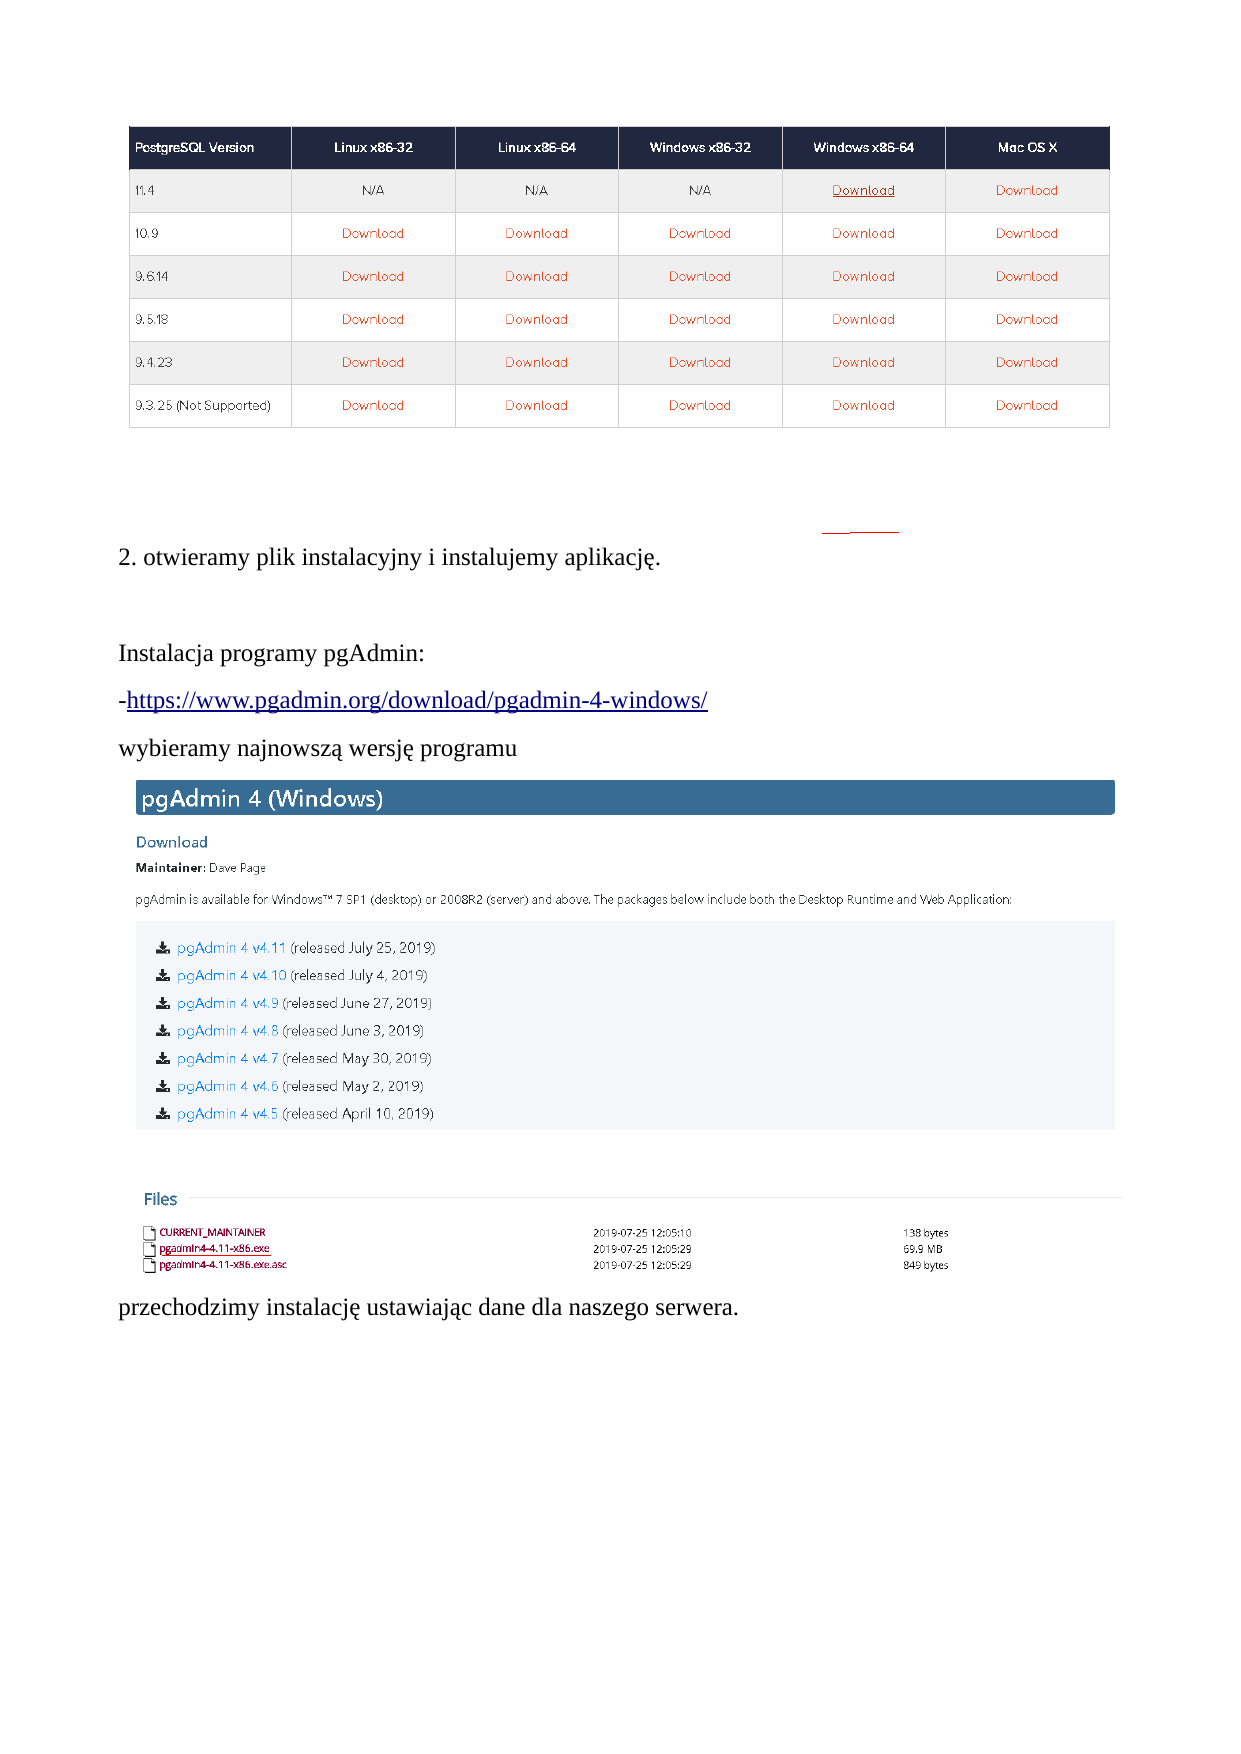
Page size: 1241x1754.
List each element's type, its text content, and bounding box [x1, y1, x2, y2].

text Instalacja programy pgAdmin: [118, 638, 1122, 666]
text wybieramy najnowszą wersję programu [118, 733, 1122, 762]
text 2. otwieramy plik instalacyjny i instalujemy aplikację. [118, 542, 1122, 571]
picture [118, 1181, 1123, 1288]
text przechodzimy instalację ustawiając dane dla naszego serwera. [118, 1288, 1122, 1321]
text -https://www.pgadmin.org/download/pgadmin-4-windows/ [118, 685, 1122, 714]
picture [118, 780, 1123, 1130]
picture [118, 118, 1123, 443]
